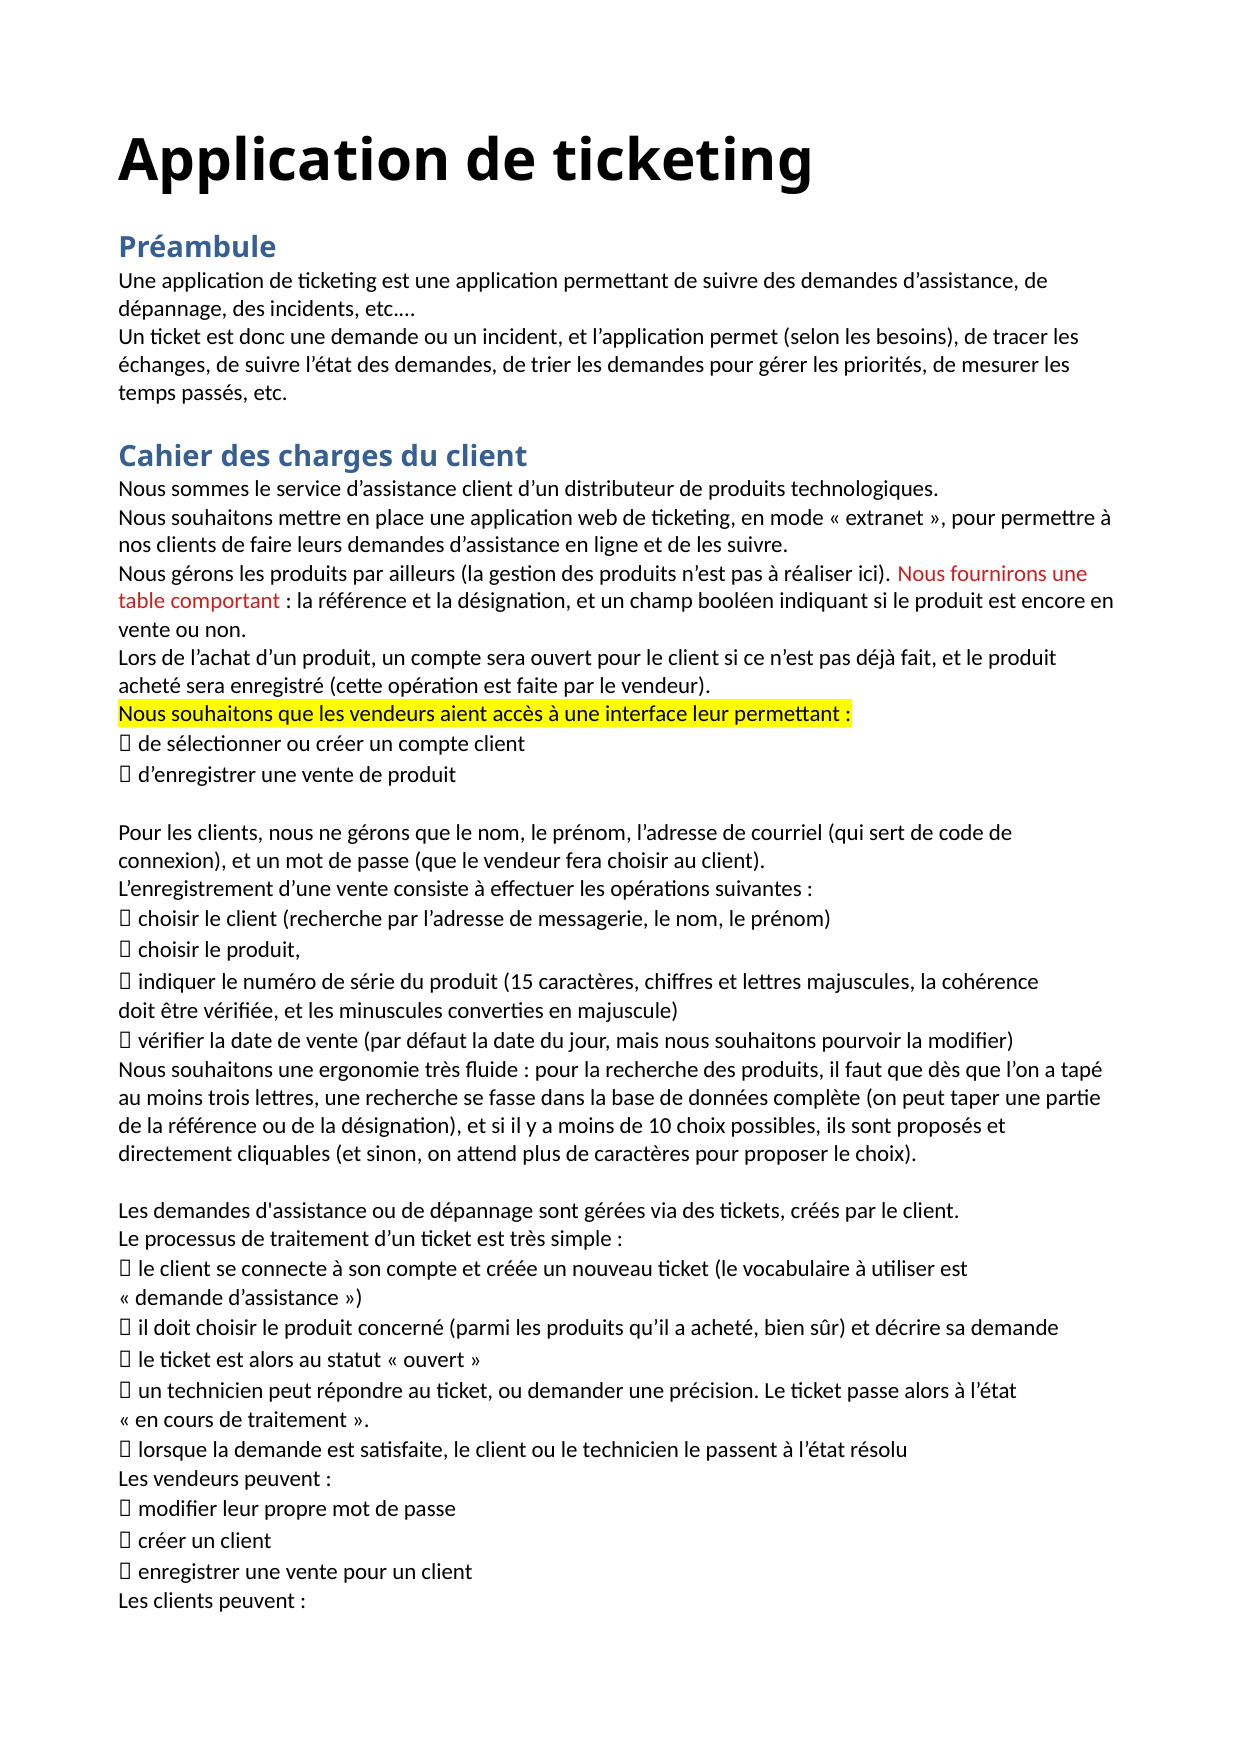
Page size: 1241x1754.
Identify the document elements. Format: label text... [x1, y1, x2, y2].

text Nous gérons les produits par ailleurs (la gestion des produits n’est pas à réaliser ici). Nous fournirons une [118, 559, 1122, 587]
text  lorsque la demande est satisfaite, le client ou le technicien le passent à l’état résolu [118, 1433, 1122, 1464]
text table comportant : la référence et la désignation, et un champ booléen indiquant si le produit est encore en [118, 587, 1122, 615]
text Nous souhaitons mettre en place une application web de ticketing, en mode « extranet », pour permettre à [118, 503, 1122, 531]
text Une application de ticketing est une application permettant de suivre des demandes d’assistance, de [118, 266, 1122, 294]
text connexion), et un mot de passe (que le vendeur fera choisir au client). [118, 846, 1122, 874]
text  choisir le produit, [118, 933, 1122, 964]
text  modifier leur propre mot de passe [118, 1492, 1122, 1523]
text  créer un client [118, 1523, 1122, 1555]
text  le ticket est alors au statut « ouvert » [118, 1342, 1122, 1374]
text vente ou non. [118, 615, 1122, 643]
text Les vendeurs peuvent : [118, 1464, 1122, 1492]
text directement cliquables (et sinon, on attend plus de caractères pour proposer le choix). [118, 1139, 1122, 1167]
text Cahier des charges du client [118, 435, 1122, 474]
text « demande d’assistance ») [118, 1283, 1122, 1311]
text L’enregistrement d’une vente consiste à effectuer les opérations suivantes : [118, 874, 1122, 902]
text Nous sommes le service d’assistance client d’un distributeur de produits technologiques. [118, 474, 1122, 503]
text au moins trois lettres, une recherche se fasse dans la base de données complète (on peut taper une partie [118, 1083, 1122, 1111]
text dépannage, des incidents, etc.… [118, 294, 1122, 322]
text  le client se connecte à son compte et créée un nouveau ticket (le vocabulaire à utiliser est [118, 1252, 1122, 1283]
text acheté sera enregistré (cette opération est faite par le vendeur). [118, 671, 1122, 699]
text  enregistrer une vente pour un client [118, 1555, 1122, 1586]
text de la référence ou de la désignation), et si il y a moins de 10 choix possibles, ils sont proposés et [118, 1111, 1122, 1139]
text Un ticket est donc une demande ou un incident, et l’application permet (selon les besoins), de tracer les [118, 322, 1122, 350]
text Les demandes d'assistance ou de dépannage sont gérées via des tickets, créés par le client. [118, 1196, 1122, 1224]
text Préambule [118, 226, 1122, 266]
text Les clients peuvent : [118, 1586, 1122, 1614]
text Pour les clients, nous ne gérons que le nom, le prénom, l’adresse de courriel (qui sert de code de [118, 818, 1122, 846]
text  un technicien peut répondre au ticket, ou demander une précision. Le ticket passe alors à l’état [118, 1374, 1122, 1405]
text  vérifier la date de vente (par défaut la date du jour, mais nous souhaitons pourvoir la modifier) [118, 1024, 1122, 1055]
text  de sélectionner ou créer un compte client [118, 727, 1122, 758]
text Application de ticketing [118, 118, 1122, 198]
text doit être vérifiée, et les minuscules converties en majuscule) [118, 996, 1122, 1024]
text  d’enregistrer une vente de produit [118, 758, 1122, 789]
text Lors de l’achat d’un produit, un compte sera ouvert pour le client si ce n’est pas déjà fait, et le produit [118, 643, 1122, 671]
text nos clients de faire leurs demandes d’assistance en ligne et de les suivre. [118, 531, 1122, 559]
text temps passés, etc. [118, 378, 1122, 406]
text  il doit choisir le produit concerné (parmi les produits qu’il a acheté, bien sûr) et décrire sa demande [118, 1311, 1122, 1342]
text Nous souhaitons que les vendeurs aient accès à une interface leur permettant : [118, 699, 1122, 727]
text Nous souhaitons une ergonomie très fluide : pour la recherche des produits, il faut que dès que l’on a tapé [118, 1055, 1122, 1083]
text « en cours de traitement ». [118, 1405, 1122, 1433]
text  indiquer le numéro de série du produit (15 caractères, chiffres et lettres majuscules, la cohérence [118, 964, 1122, 996]
text Le processus de traitement d’un ticket est très simple : [118, 1224, 1122, 1252]
text  choisir le client (recherche par l’adresse de messagerie, le nom, le prénom) [118, 902, 1122, 933]
text échanges, de suivre l’état des demandes, de trier les demandes pour gérer les priorités, de mesurer les [118, 350, 1122, 378]
